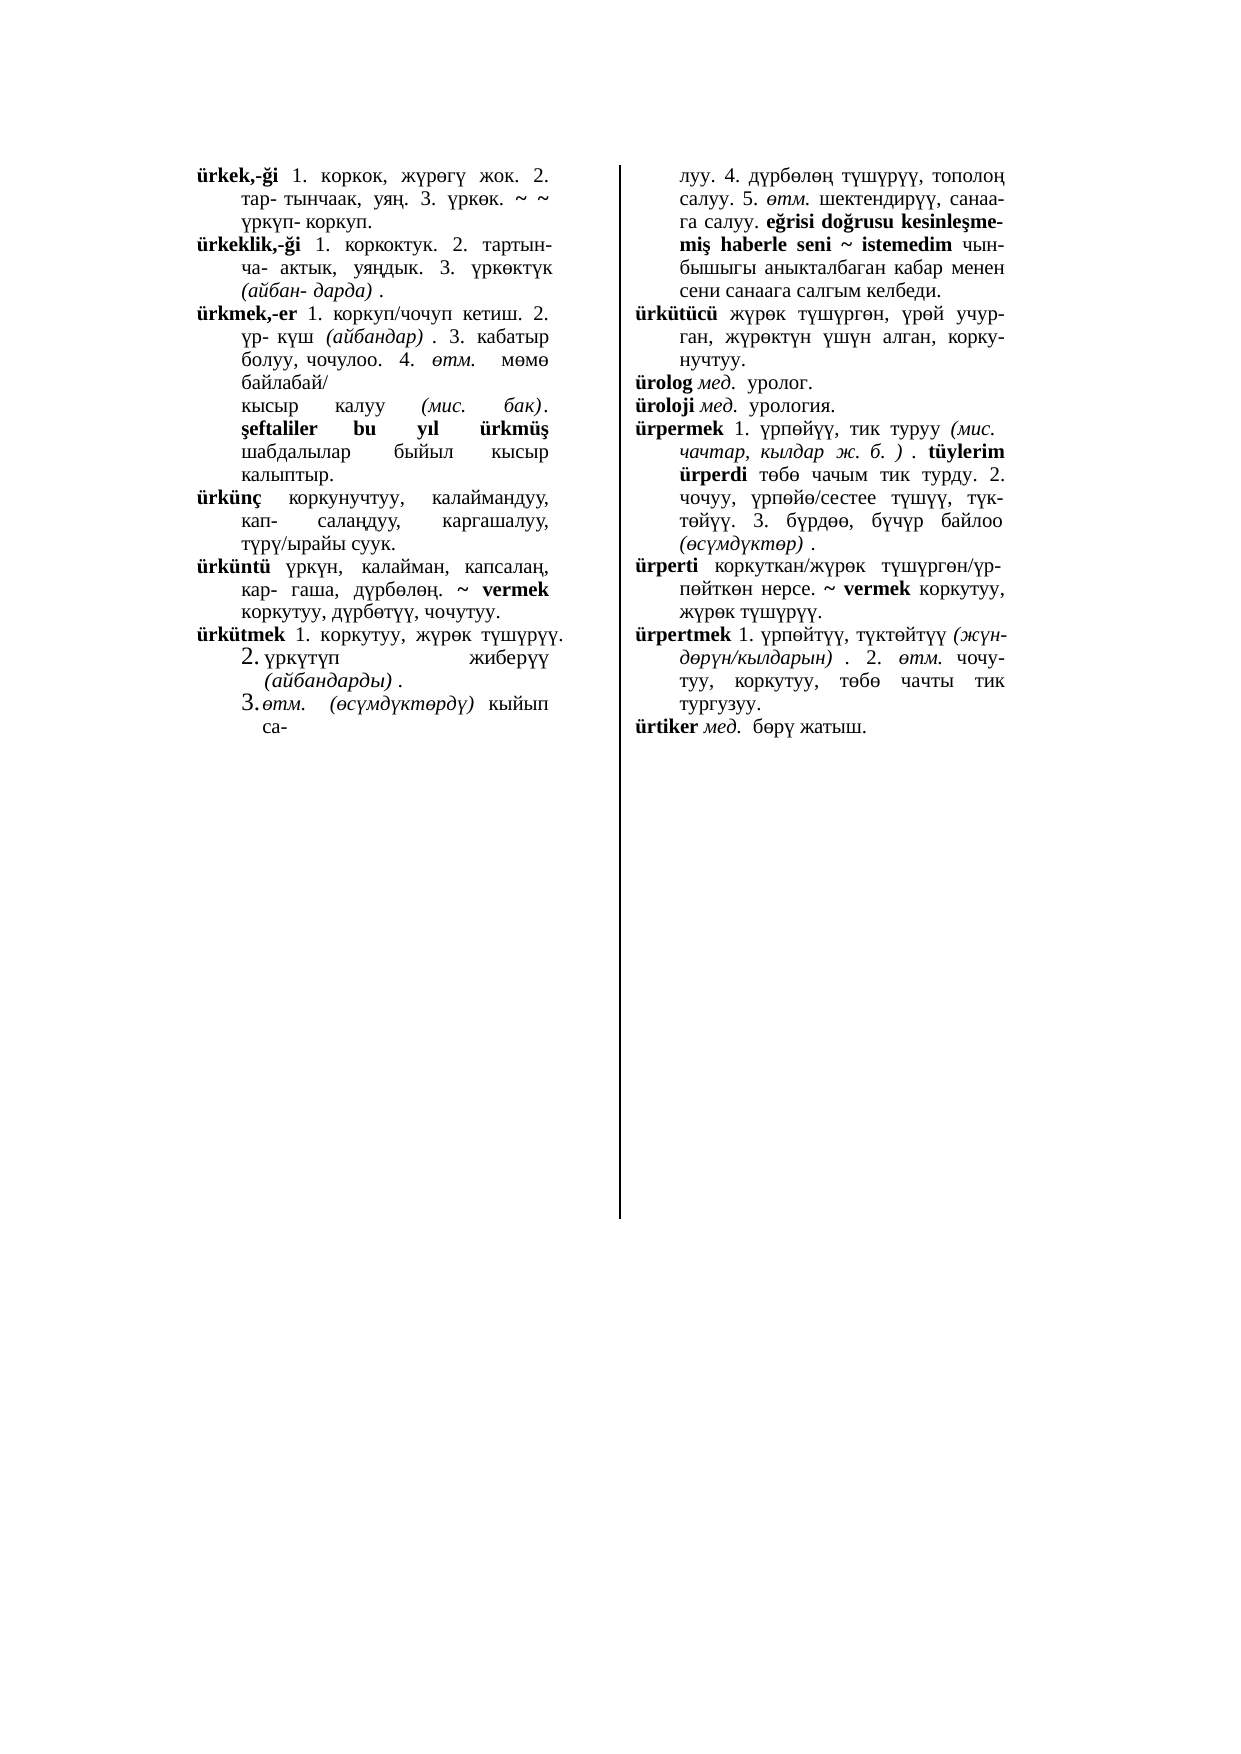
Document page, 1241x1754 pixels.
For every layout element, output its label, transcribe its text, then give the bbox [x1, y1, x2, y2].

text луу. 4. дүрбөлөң түшүрүү, тополоң салуу. 5. өтм. шектендирүү, санаа- га салуу. eğrisi doğrusu kesinleşme- [679, 164, 1005, 233]
text пөйткөн нерсе. ~ vermek коркутуу, жүрөк түшүрүү. [679, 577, 1005, 623]
text ürperti коркуткан/жүрөк түшүргөн/үр- [635, 554, 1004, 577]
text ürküntü үркүн, калайман, капсалаң, кар- гаша, дүрбөлөң. ~ vermek коркутуу, дүрбөтүү, чочутуу. [197, 555, 549, 623]
text ürkmek,-er 1. коркуп/чочуп кетиш. 2. үр- күш (айбандар) . 3. кабатыр болуу, чочулоо. 4. өтм. мөмө байлабай/ [197, 302, 549, 394]
text (өсүмдүктөр) . [679, 532, 817, 554]
text чачтар, кылдар ж. б. ) . tüylerim ürperdi төбө чачым тик турду. 2. чочуу, үрпөйө/сестее түшүү, түк- [679, 440, 1005, 509]
text miş haberle seni ~ istemedim чын- бышыгы аныкталбаган кабар менен сени санаага салгым келбеди. [679, 233, 1005, 302]
list үркүтүп жиберүү (айбандарды) . [241, 646, 549, 692]
text дөрүн/кылдарын) . 2. өтм. чочу- туу, коркутуу, төбө чачты тик тургузуу. [679, 646, 1005, 715]
text ürkütücü жүрөк түшүргөн, үрөй учур- ган, жүрөктүн үшүн алган, корку- нучтуу. [635, 302, 1004, 371]
text ürtiker мед. бөрү жатыш. [635, 715, 1056, 738]
text кысыр калуу (мис. бак). şeftaliler bu yıl ürkmüş шабдалылар быйыл кысыр калыптыр. [241, 394, 549, 486]
text üroloji мед. урология. [635, 394, 1065, 417]
text ürpertmek 1. үрпөйтүү, түктөйтүү (жүн- [635, 623, 1065, 646]
text ürkek,-ği 1. коркок, жүрөгү жок. 2. тар- тынчаак, уяң. 3. үркөк. ~ ~ үркүп- коркуп. [197, 164, 549, 233]
text ürpermek 1. үрпөйүү, тик туруу (мис. [635, 417, 1065, 440]
text ürkünç коркунучтуу, калаймандуу, кап- салаңдуу, каргашалуу, түрү/ырайы суук. [197, 486, 549, 554]
text ürkeklik,-ği 1. коркоктук. 2. тартын-ча- актык, уяңдык. 3. үркөктүк (айбан- дарда) . [197, 233, 552, 302]
text төйүү. 3. бүрдөө, бүчүр байлоо [679, 509, 1004, 532]
list өтм. (өсүмдүктөрдү) кыйып са- [241, 692, 548, 738]
text ürolog мед. уролог. [635, 371, 1065, 394]
text ürkütmek 1. коркутуу, жүрөк түшүрүү. [197, 623, 571, 646]
